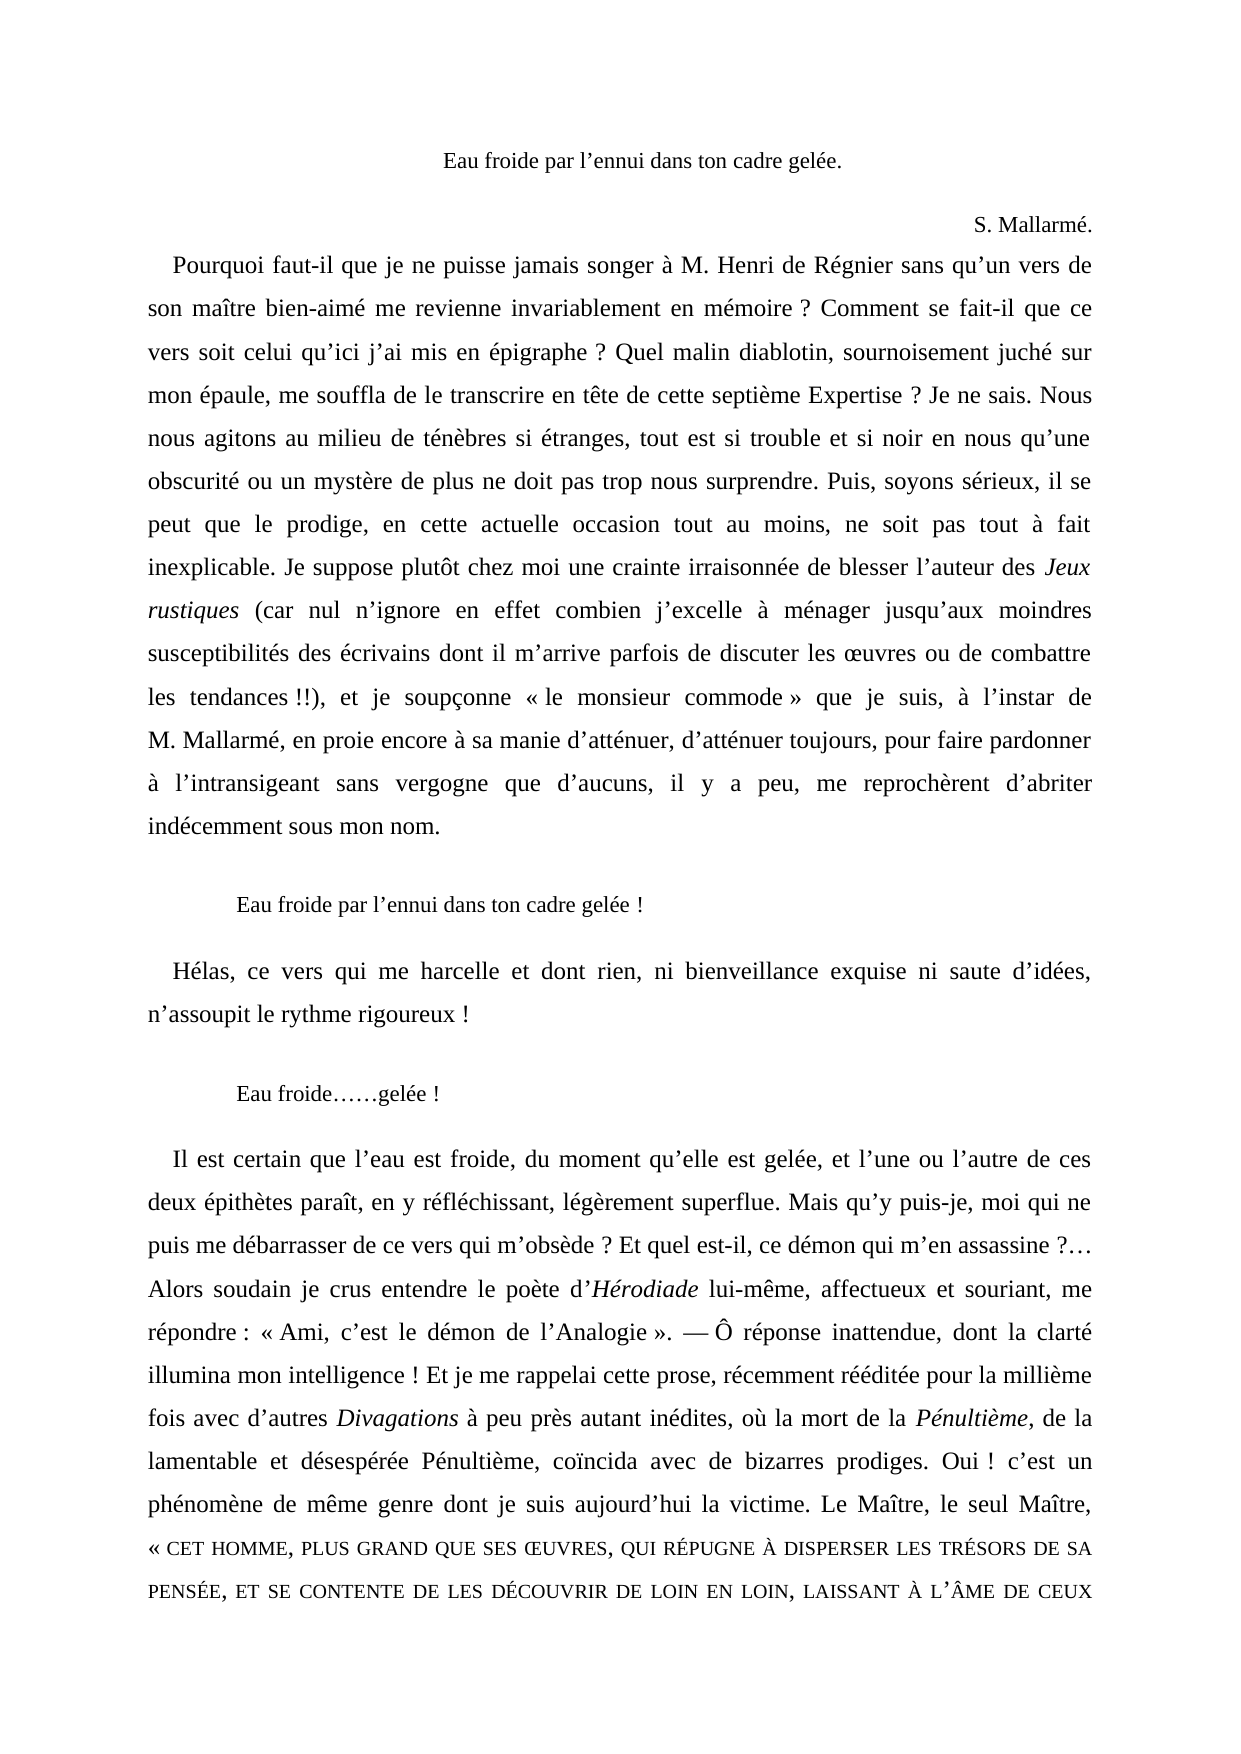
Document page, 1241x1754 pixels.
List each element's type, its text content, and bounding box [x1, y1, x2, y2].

text Pourquoi faut-il que je ne puisse jamais songer à M. Henri de Régnier sans qu’un vers de son maître bien-aimé me revienne invariablement en mémoire ? Comment se fait-il que ce vers soit celui qu’ici j’ai mis en épigraphe ? Quel malin diablotin, sournoisement juché sur mon épaule, me souffla de le transcrire en tête de cette septième Expertise ? Je ne sais. Nous nous agitons au milieu de ténèbres si étranges, tout est si trouble et si noir en nous qu’une obscurité ou un mystère de plus ne doit pas trop nous surprendre. Puis, soyons sérieux, il se peut que le prodige, en cette actuelle occasion tout au moins, ne soit pas tout à fait inexplicable. Je suppose plutôt chez moi une crainte irraisonnée de blesser l’auteur des Jeux rustiques (car nul n’ignore en effet combien j’excelle à ménager jusqu’aux moindres susceptibilités des écrivains dont il m’arrive parfois de discuter les œuvres ou de combattre les tendances !!), et je soupçonne « le monsieur commode » que je suis, à l’instar de M. Mallarmé, en proie encore à sa manie d’atténuer, d’atténuer toujours, pour faire pardonner à l’intransigeant sans vergogne que d’aucuns, il y a peu, me reprochèrent d’abriter indécemment sous mon nom. [148, 250, 1093, 840]
text S. Mallarmé. [148, 211, 1093, 238]
text Il est certain que l’eau est froide, du moment qu’elle est gelée, et l’une ou l’autre de ces deux épithètes paraît, en y réfléchissant, légèrement superflue. Mais qu’y puis-je, moi qui ne puis me débarrasser de ce vers qui m’obsède ? Et quel est-il, ce démon qui m’en assassine ?… Alors soudain je crus entendre le poète d’Hérodiade lui-même, affectueux et souriant, me répondre : « Ami, c’est le démon de l’Analogie ». — Ô réponse inattendue, dont la clarté illumina mon intelligence ! Et je me rappelai cette prose, récemment rééditée pour la millième fois avec d’autres Divagations à peu près autant inédites, où la mort de la Pénultième, de la lamentable et désespérée Pénultième, coïncida avec de bizarres prodiges. Oui ! c’est un phénomène de même genre dont je suis aujourd’hui la victime. Le Maître, le seul Maître, « cet homme, plus grand que ses œuvres, qui répugne à disperser les trésors de sa pensée, et se contente de les découvrir de loin en loin, laissant à l’âme de ceux [148, 1144, 1093, 1604]
text Eau froide……gelée ! [236, 1080, 1093, 1106]
text Eau froide par l’ennui dans ton cadre gelée ! [236, 892, 1093, 918]
text Eau froide par l’ennui dans ton cadre gelée. [443, 148, 1093, 174]
text Hélas, ce vers qui me harcelle et dont rien, ni bienveillance exquise ni saute d’idées, n’assoupit le rythme rigoureux ! [148, 956, 1093, 1028]
